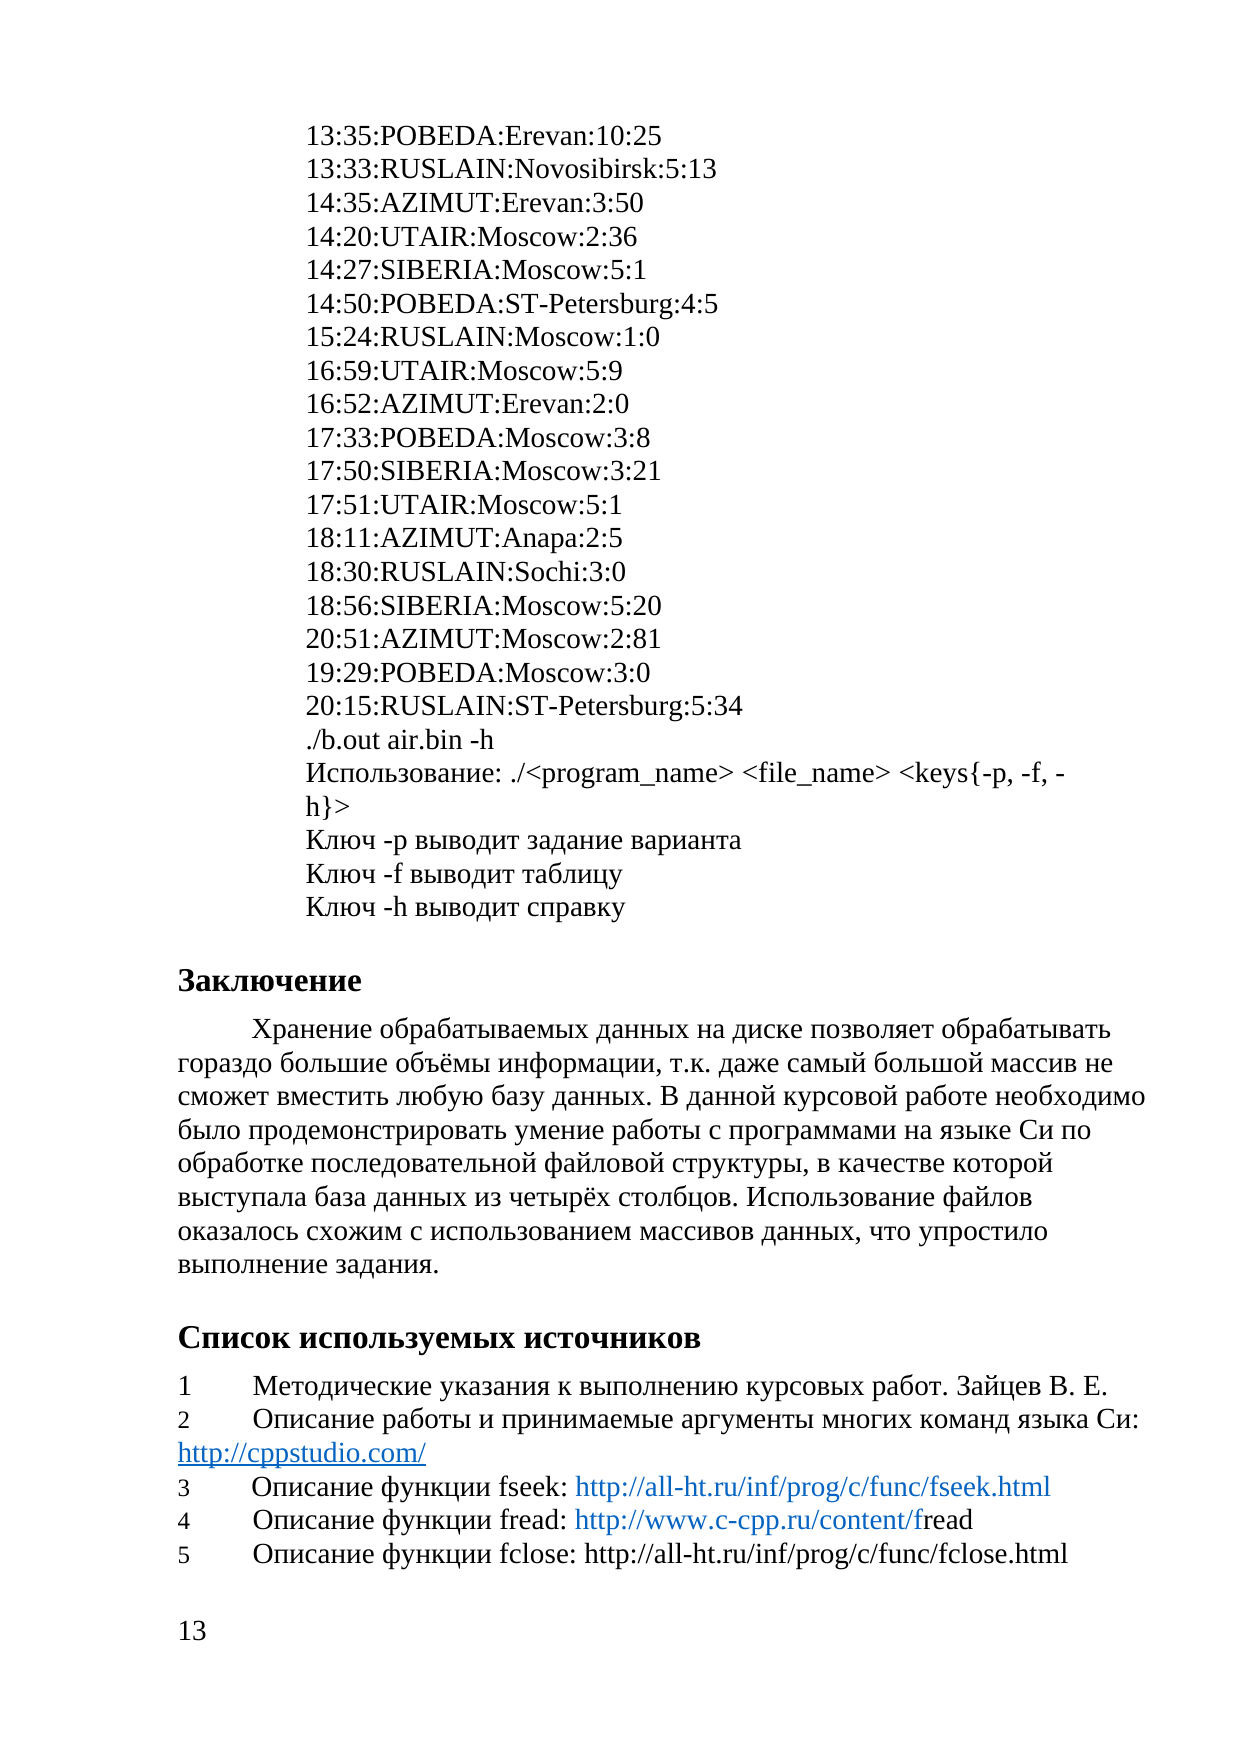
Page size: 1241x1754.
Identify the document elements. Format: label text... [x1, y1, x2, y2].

text Ключ -p выводит задание варианта [305, 822, 1069, 856]
text 14:50:POBEDA:ST-Petersburg:4:5 [305, 286, 1069, 319]
text Хранение обрабатываемых данных на диске позволяет обрабатывать гораздо большие объёмы информации, т.к. даже самый большой массив не сможет вместить любую базу данных. В данной курсовой работе необходимо было продемонстрировать умение работы с программами на языке Си по обработке последовательной файловой структуры, в качестве которой выступала база данных из четырёх столбцов. Использование файлов оказалось схожим с использованием массивов данных, что упростило выполнение задания. [177, 1011, 1152, 1280]
text 13:35:POBEDA:Erevan:10:25 [305, 118, 1069, 152]
text 14:35:AZIMUT:Erevan:3:50 [305, 185, 1069, 219]
text 18:30:RUSLAIN:Sochi:3:0 [305, 554, 1069, 588]
text 19:29:POBEDA:Moscow:3:0 [305, 655, 1069, 688]
list Методические указания к выполнению курсовых работ. Зайцев В. Е. [177, 1368, 1152, 1402]
text 16:52:AZIMUT:Erevan:2:0 [305, 386, 1069, 420]
text 15:24:RUSLAIN:Moscow:1:0 [305, 319, 1069, 353]
text 18:11:AZIMUT:Anapa:2:5 [305, 521, 1069, 554]
list Описание функции fseek: http://all-ht.ru/inf/prog/c/func/fseek.html [177, 1469, 1152, 1502]
text 14:27:SIBERIA:Moscow:5:1 [305, 252, 1069, 286]
text Ключ -f выводит таблицу [305, 856, 1069, 889]
text 17:51:UTAIR:Moscow:5:1 [305, 487, 1069, 521]
text 14:20:UTAIR:Moscow:2:36 [305, 219, 1069, 252]
text 20:51:AZIMUT:Moscow:2:81 [305, 621, 1069, 655]
text 13:33:RUSLAIN:Novosibirsk:5:13 [305, 152, 1069, 185]
list Описание функции fclose: http://all-ht.ru/inf/prog/c/func/fclose.html [177, 1536, 1152, 1569]
text Использование: ./<program_name> <file_name> <keys{-p, -f, -h}> [305, 755, 1069, 822]
text 16:59:UTAIR:Moscow:5:9 [305, 353, 1069, 386]
text 17:50:SIBERIA:Moscow:3:21 [305, 453, 1069, 487]
text 20:15:RUSLAIN:ST-Petersburg:5:34 [305, 688, 1069, 722]
text ./b.out air.bin -h [305, 722, 1069, 755]
list Описание функции fread: http://www.c-cpp.ru/content/fread [177, 1502, 1152, 1536]
text Ключ -h выводит справку [305, 889, 1069, 923]
subtitle Заключение [177, 961, 1152, 999]
text 17:33:POBEDA:Moscow:3:8 [305, 420, 1069, 453]
subtitle Список используемых источников [177, 1317, 1152, 1356]
list Описание работы и принимаемые аргументы многих команд языка Си: http://cppstudio.com/ [177, 1402, 1152, 1469]
text 18:56:SIBERIA:Moscow:5:20 [305, 588, 1069, 621]
